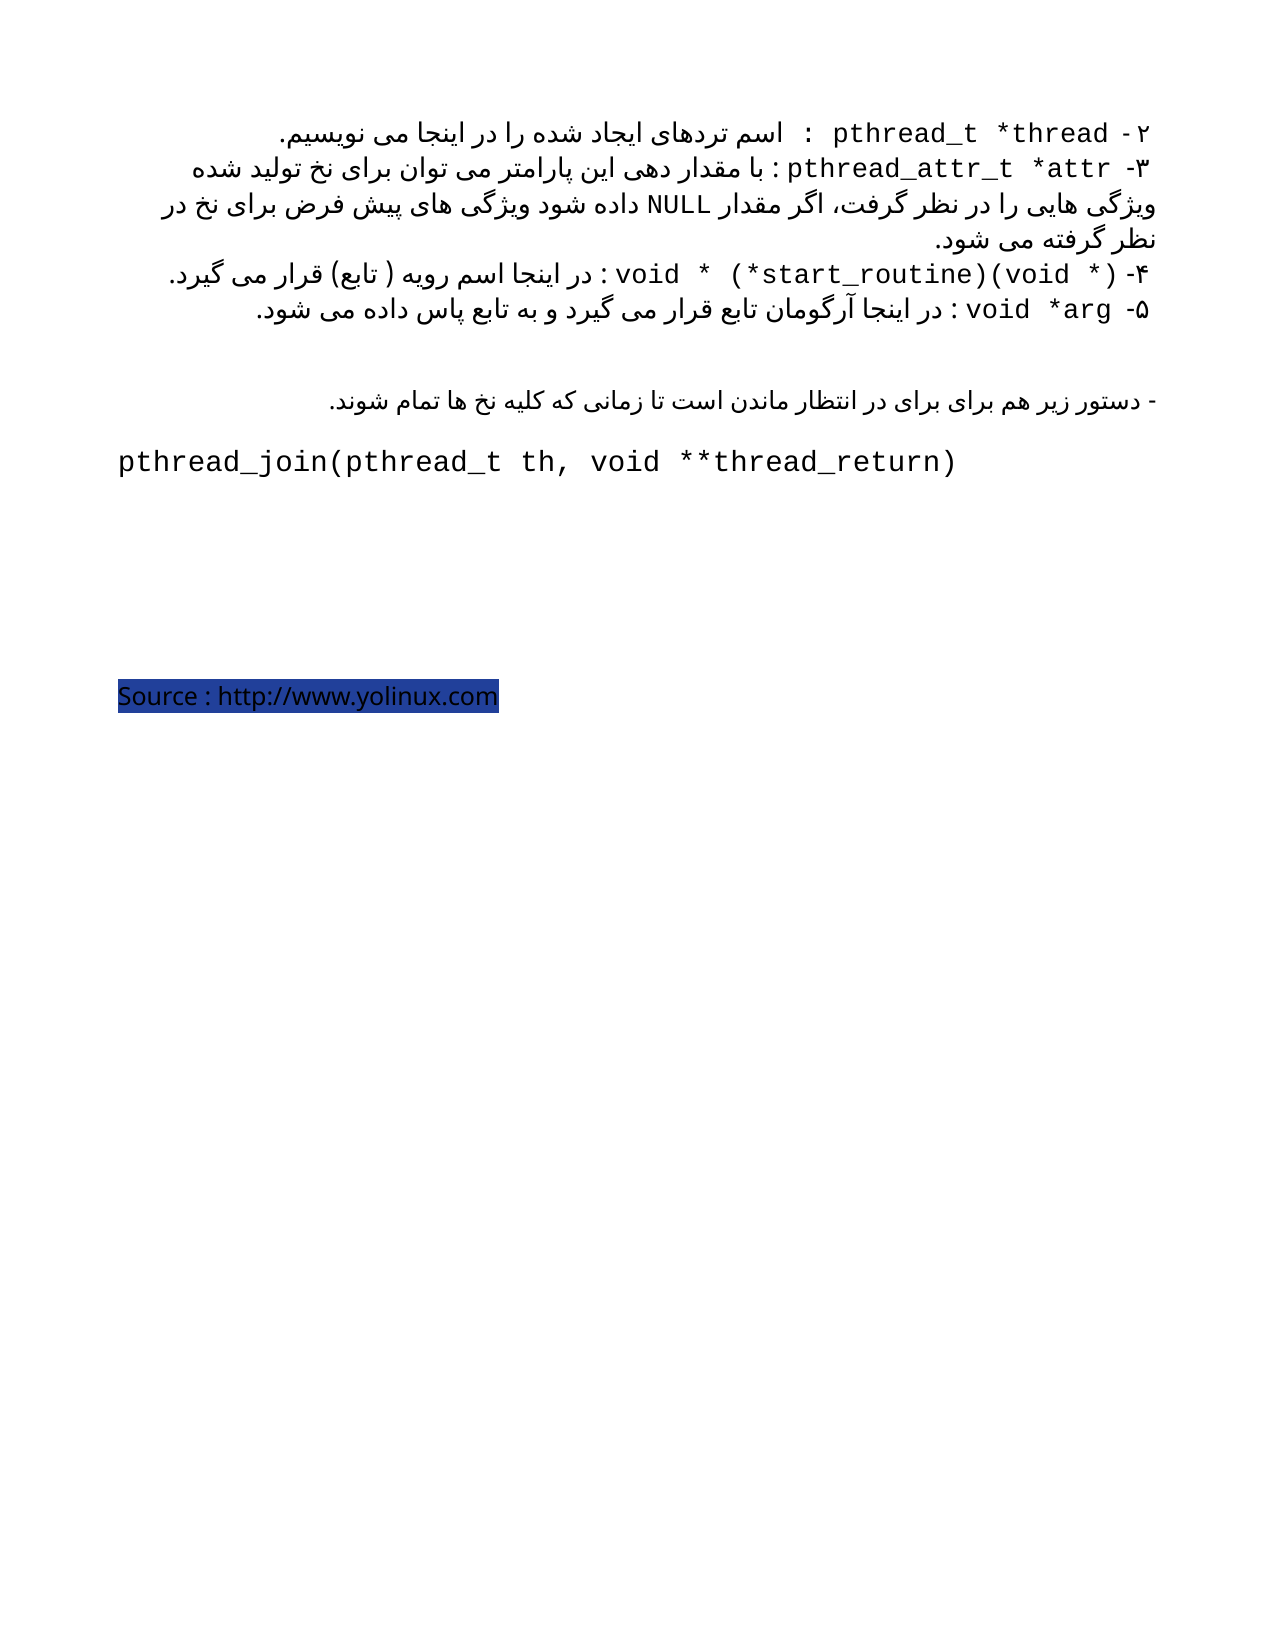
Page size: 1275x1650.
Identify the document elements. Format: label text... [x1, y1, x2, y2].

text pthread_join(pthread_t th, void **thread_return) [118, 448, 1157, 481]
text ۳- pthread_attr_t *attr : با مقدار دهی این پارامتر می توان برای نخ تولید شده ویژگی هایی را در نظر گرفت، اگر مقدار NULL داده شود ویژگی های پیش فرض برای نخ در نظر گرفته می شود. [118, 153, 1157, 259]
text ۴- void * (*start_routine)(void *) : در اینجا اسم رویه ( تابع) قرار می گیرد. [118, 259, 1157, 295]
text ۲ - pthread_t *thread : اسم تردهای ایجاد شده را در اینجا می نویسیم. [118, 118, 1157, 153]
text ۵- void *arg : در اینجا آرگومان تابع قرار می گیرد و به تابع پاس داده می شود. [118, 295, 1157, 330]
text Source : http://www.yolinux.com [118, 679, 1157, 713]
text - دستور زیر هم برای برای در انتظار ماندن است تا زمانی که کلیه نخ ها تمام شوند. [118, 387, 1157, 419]
